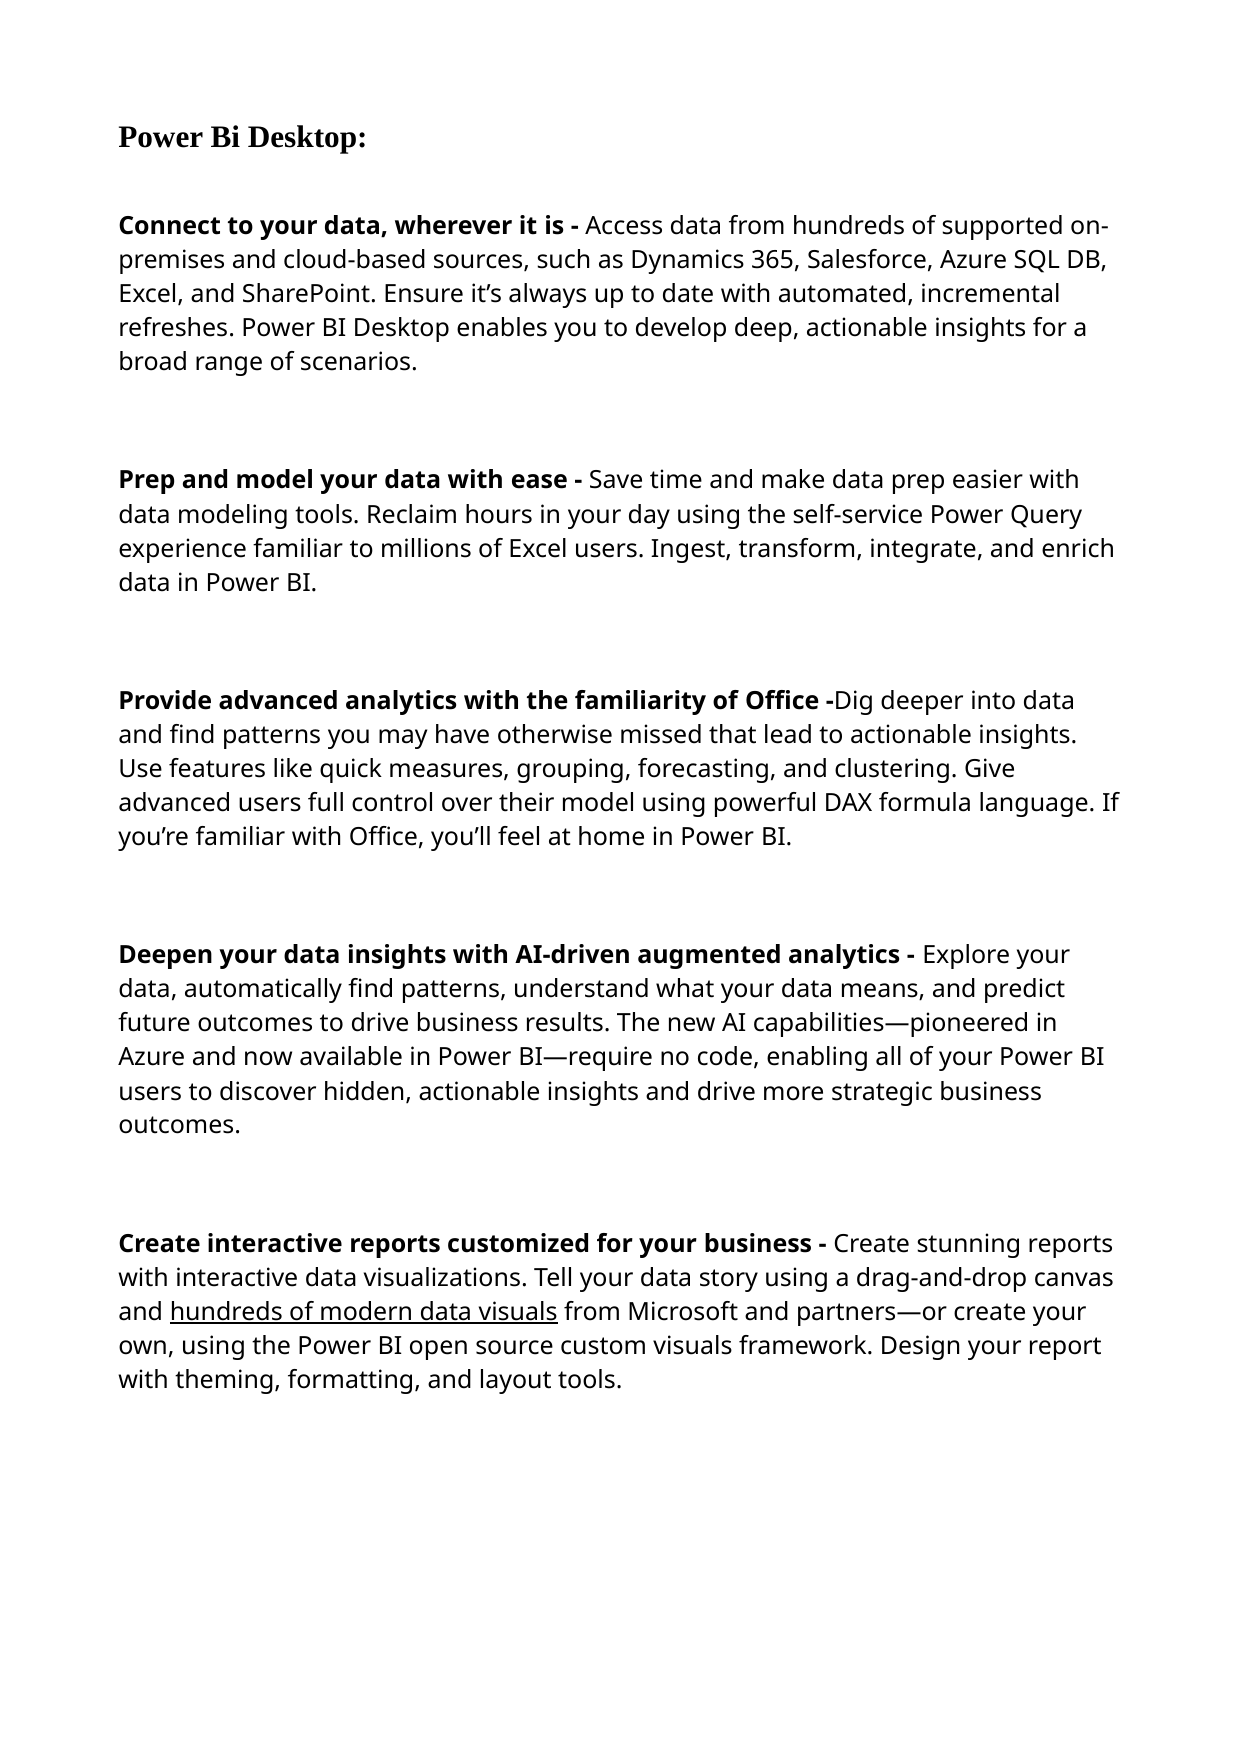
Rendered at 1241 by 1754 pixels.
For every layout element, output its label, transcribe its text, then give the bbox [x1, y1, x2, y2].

subtitle Deepen your data insights with AI-driven augmented analytics - Explore your data, automatically find patterns, understand what your data means, and predict future outcomes to drive business results. The new AI capabilities—pioneered in Azure and now available in Power BI—require no code, enabling all of your Power BI users to discover hidden, actionable insights and drive more strategic business outcomes. [118, 937, 1122, 1141]
subtitle Create interactive reports customized for your business - Create stunning reports with interactive data visualizations. Tell your data story using a drag-and-drop canvas and hundreds of modern data visuals from Microsoft and partners—or create your own, using the Power BI open source custom visuals framework. Design your report with theming, formatting, and layout tools. [118, 1225, 1122, 1396]
subtitle Connect to your data, wherever it is - Access data from hundreds of supported on-premises and cloud-based sources, such as Dynamics 365, Salesforce, Azure SQL DB, Excel, and SharePoint. Ensure it’s always up to date with automated, incremental refreshes. Power BI Desktop enables you to develop deep, actionable insights for a broad range of scenarios. [118, 208, 1122, 378]
subtitle Prep and model your data with ease - Save time and make data prep easier with data modeling tools. Reclaim hours in your day using the self-service Power Query experience familiar to millions of Excel users. Ingest, transform, integrate, and enrich data in Power BI. [118, 462, 1122, 598]
text Power Bi Desktop: [118, 118, 1122, 154]
subtitle Provide advanced analytics with the familiarity of Office -Dig deeper into data and find patterns you may have otherwise missed that lead to actionable insights. Use features like quick measures, grouping, forecasting, and clustering. Give advanced users full control over their model using powerful DAX formula language. If you’re familiar with Office, you’ll feel at home in Power BI. [118, 682, 1122, 853]
